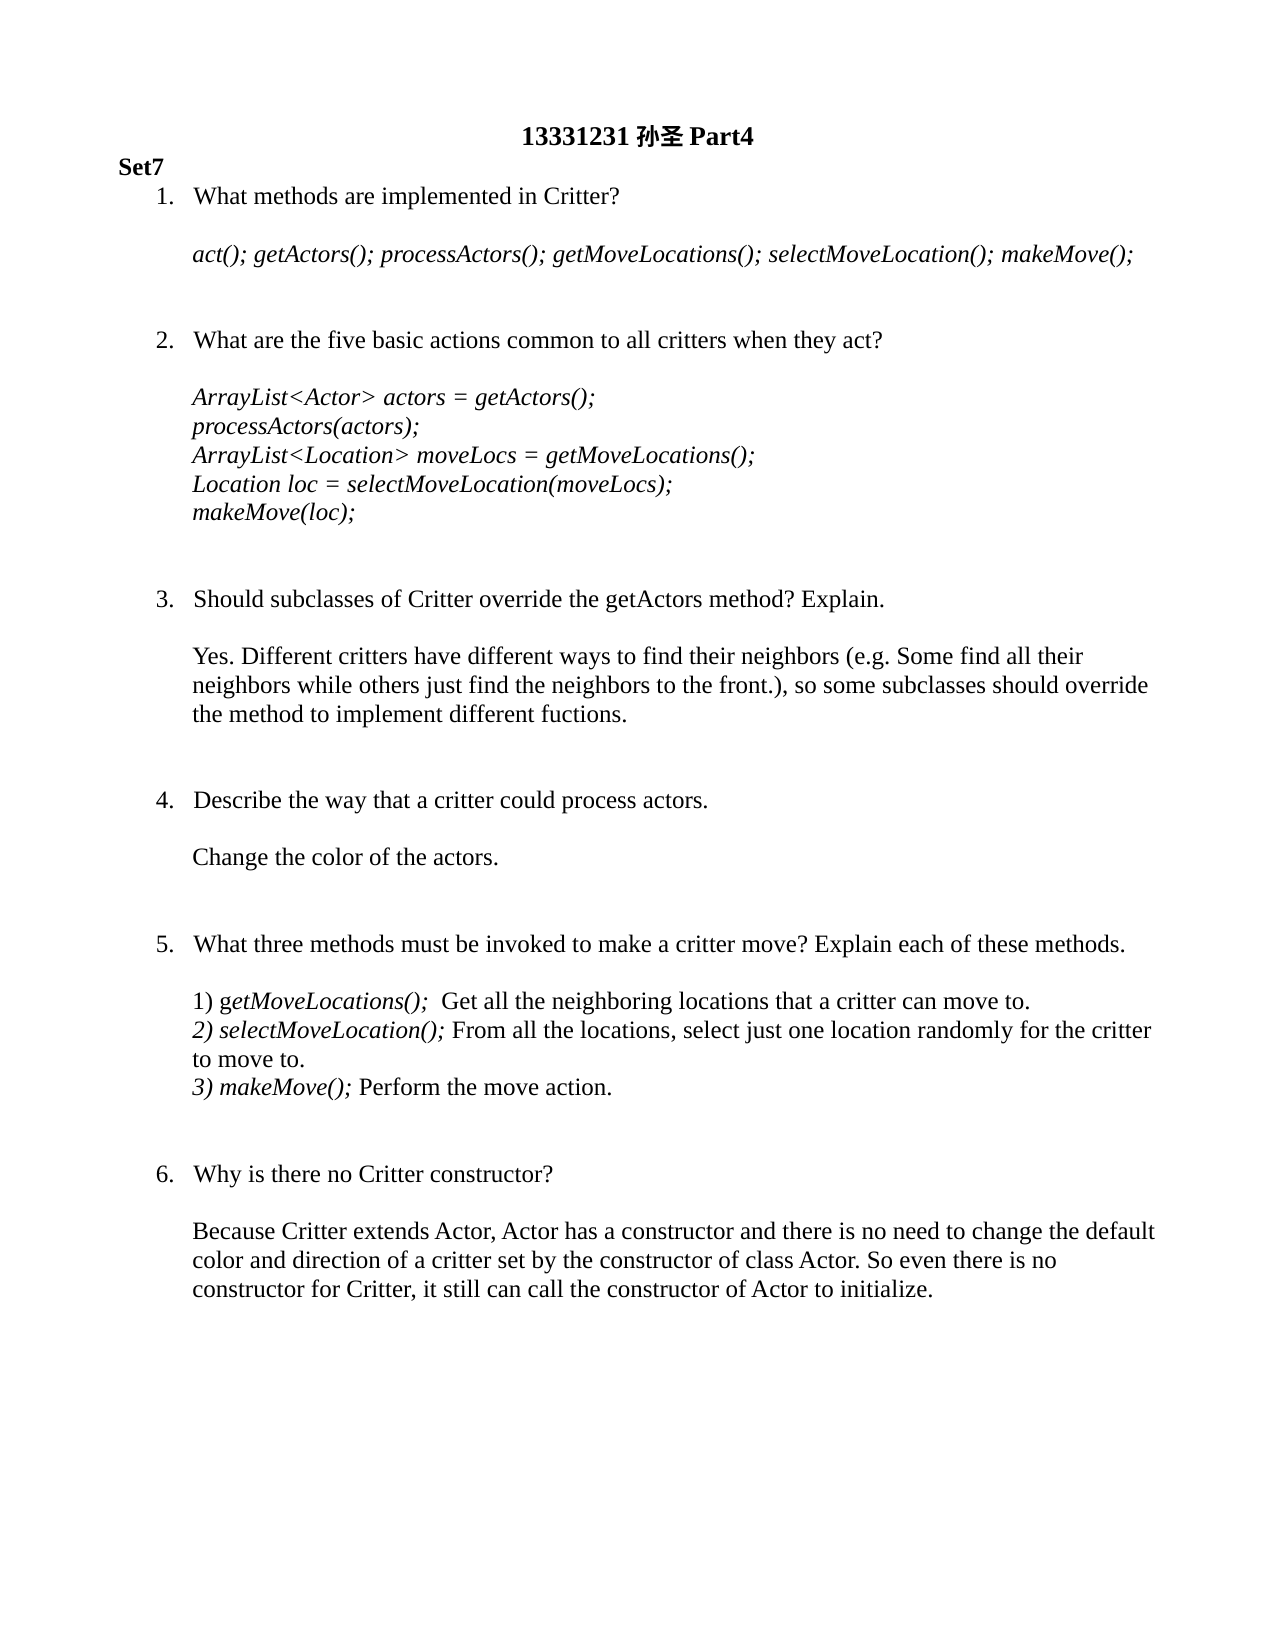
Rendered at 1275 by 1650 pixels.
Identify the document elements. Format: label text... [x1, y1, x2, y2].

text processActors(actors); [118, 411, 1157, 440]
text ArrayList<Actor> actors = getActors(); [118, 382, 1157, 411]
text 13331231 孙圣 Part4 [118, 118, 1157, 152]
text 2) selectMoveLocation(); From all the locations, select just one location randomly for the critter to move to. [118, 1015, 1157, 1072]
list What are the five basic actions common to all critters when they act? [156, 325, 1157, 382]
text 1) getMoveLocations(); Get all the neighboring locations that a critter can move to. [118, 986, 1157, 1015]
list Why is there no Critter constructor? [156, 1159, 1157, 1187]
text Yes. Different critters have different ways to find their neighbors (e.g. Some find all their neighbors while others just find the neighbors to the front.), so some subclasses should override [118, 641, 1157, 699]
list What three methods must be invoked to make a critter move? Explain each of these methods. [156, 929, 1157, 986]
text Change the color of the actors. [118, 842, 1157, 871]
list Should subclasses of Critter override the getActors method? Explain. [156, 584, 1157, 641]
text Because Critter extends Actor, Actor has a constructor and there is no need to change the default color and direction of a critter set by the constructor of class Actor. So even there is no constructor for Critter, it still can call the constructor of Actor to initialize. [118, 1216, 1157, 1302]
text the method to implement different fuctions. [118, 699, 1157, 727]
text Set7 [118, 152, 1157, 181]
text ArrayList<Location> moveLocs = getMoveLocations(); [118, 440, 1157, 469]
list What methods are implemented in Critter? [156, 181, 1157, 210]
text makeMove(loc); [118, 497, 1157, 526]
list Describe the way that a critter could process actors. [156, 785, 1157, 842]
text act(); getActors(); processActors(); getMoveLocations(); selectMoveLocation(); makeMove(); [118, 239, 1157, 267]
text Location loc = selectMoveLocation(moveLocs); [118, 469, 1157, 497]
text 3) makeMove(); Perform the move action. [118, 1072, 1157, 1101]
